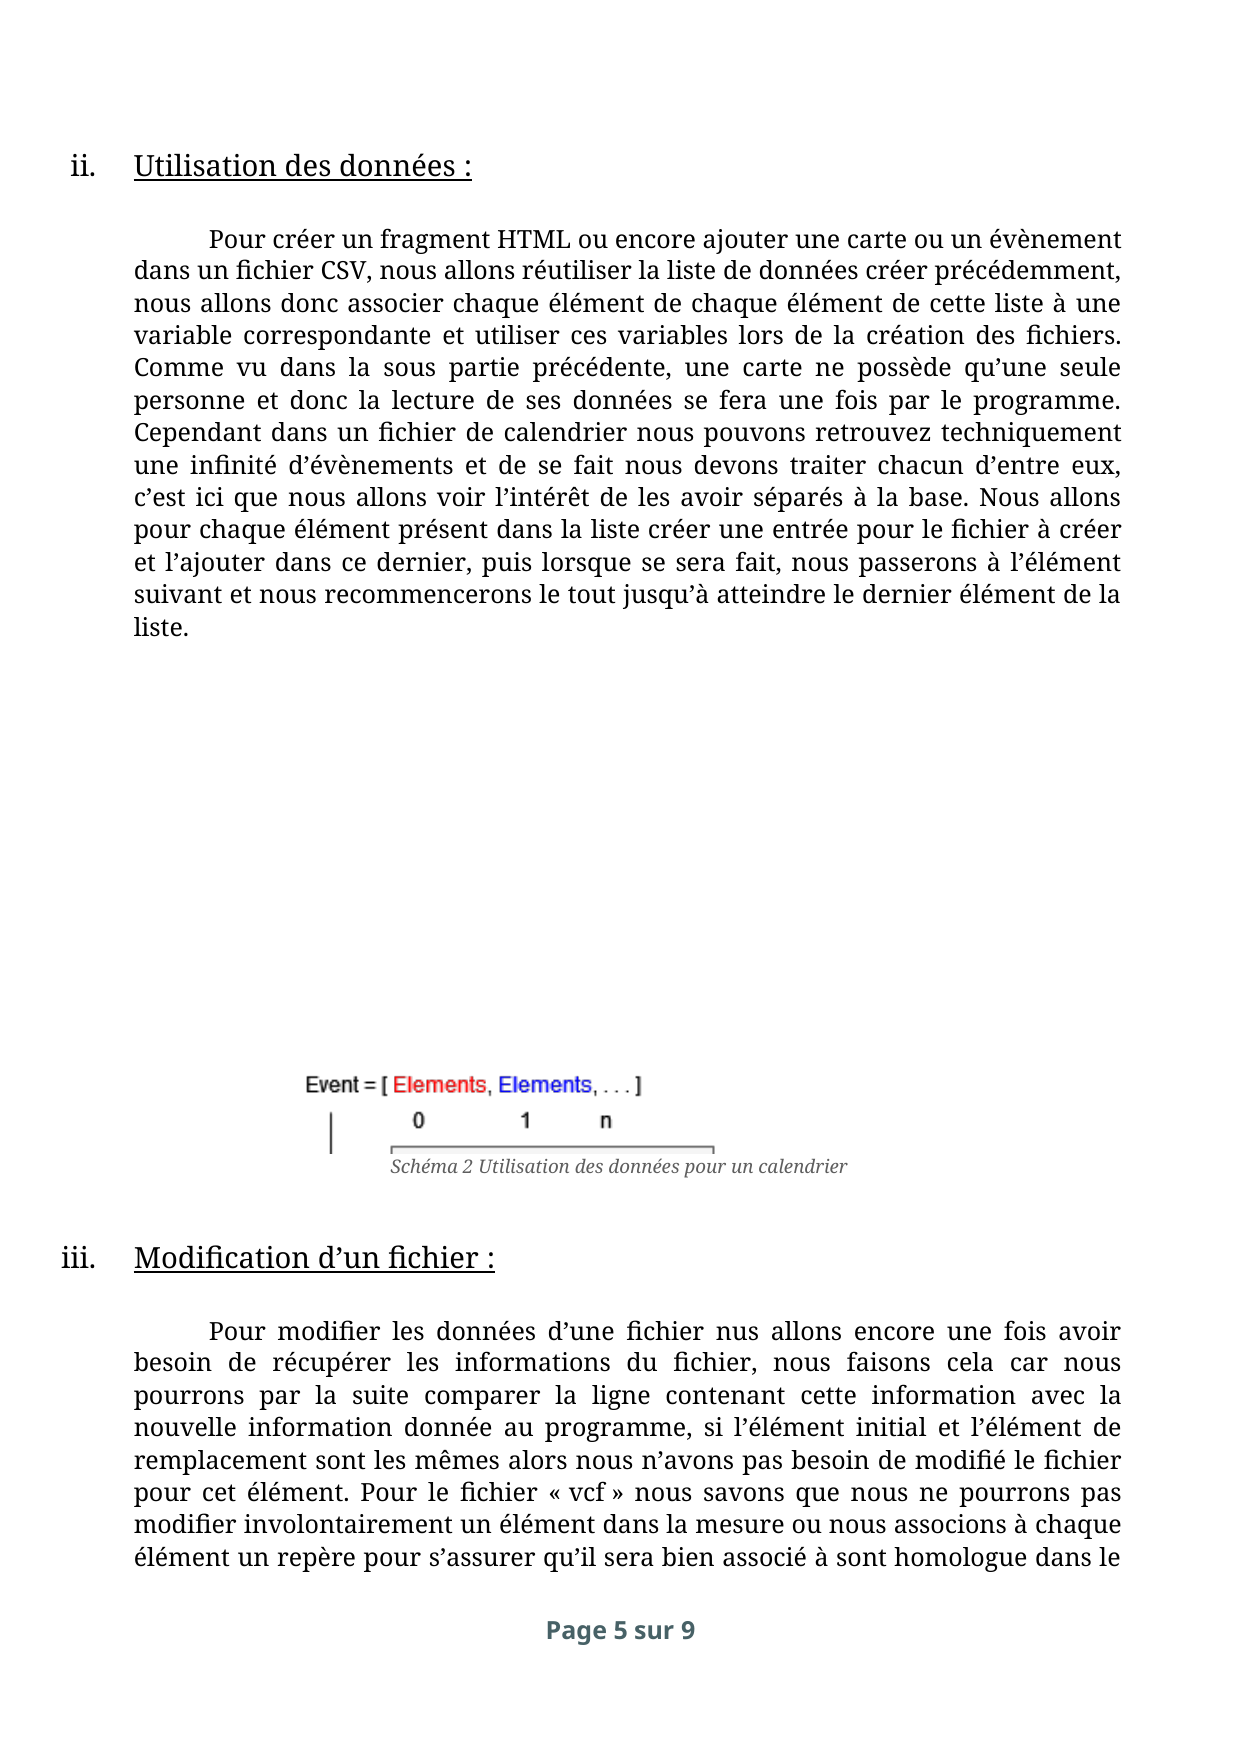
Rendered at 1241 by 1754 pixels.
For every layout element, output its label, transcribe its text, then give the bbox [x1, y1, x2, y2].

text Pour créer un fragment HTML ou encore ajouter une carte ou un évènement dans un fichier CSV, nous allons réutiliser la liste de données créer précédemment, nous allons donc associer chaque élément de chaque élément de cette liste à une variable correspondante et utiliser ces variables lors de la création des fichiers. Comme vu dans la sous partie précédente, une carte ne possède qu’une seule personne et donc la lecture de ses données se fera une fois par le programme. Cependant dans un fichier de calendrier nous pouvons retrouvez techniquement une infinité d’évènements et de se fait nous devons traiter chacun d’entre eux, c’est ici que nous allons voir l’intérêt de les avoir séparés à la base. Nous allons pour chaque élément présent dans la liste créer une entrée pour le fichier à créer et l’ajouter dans ce dernier, puis lorsque se sera fait, nous passerons à l’élément suivant et nous recommencerons le tout jusqu’à atteindre le dernier élément de la liste. [133, 222, 1123, 643]
list Modification d’un fichier : [96, 1237, 1182, 1277]
text Schéma 2 Utilisation des données pour un calendrier [58, 1153, 1182, 1179]
list Utilisation des données : [96, 145, 1182, 185]
text Pour modifier les données d’une fichier nus allons encore une fois avoir besoin de récupérer les informations du fichier, nous faisons cela car nous pourrons par la suite comparer la ligne contenant cette information avec la nouvelle information donnée au programme, si l’élément initial et l’élément de remplacement sont les mêmes alors nous n’avons pas besoin de modifié le fichier pour cet élément. Pour le fichier « vcf » nous savons que nous ne pourrons pas modifier involontairement un élément dans la mesure ou nous associons à chaque élément un repère pour s’assurer qu’il sera bien associé à sont homologue dans le [133, 1314, 1123, 1573]
